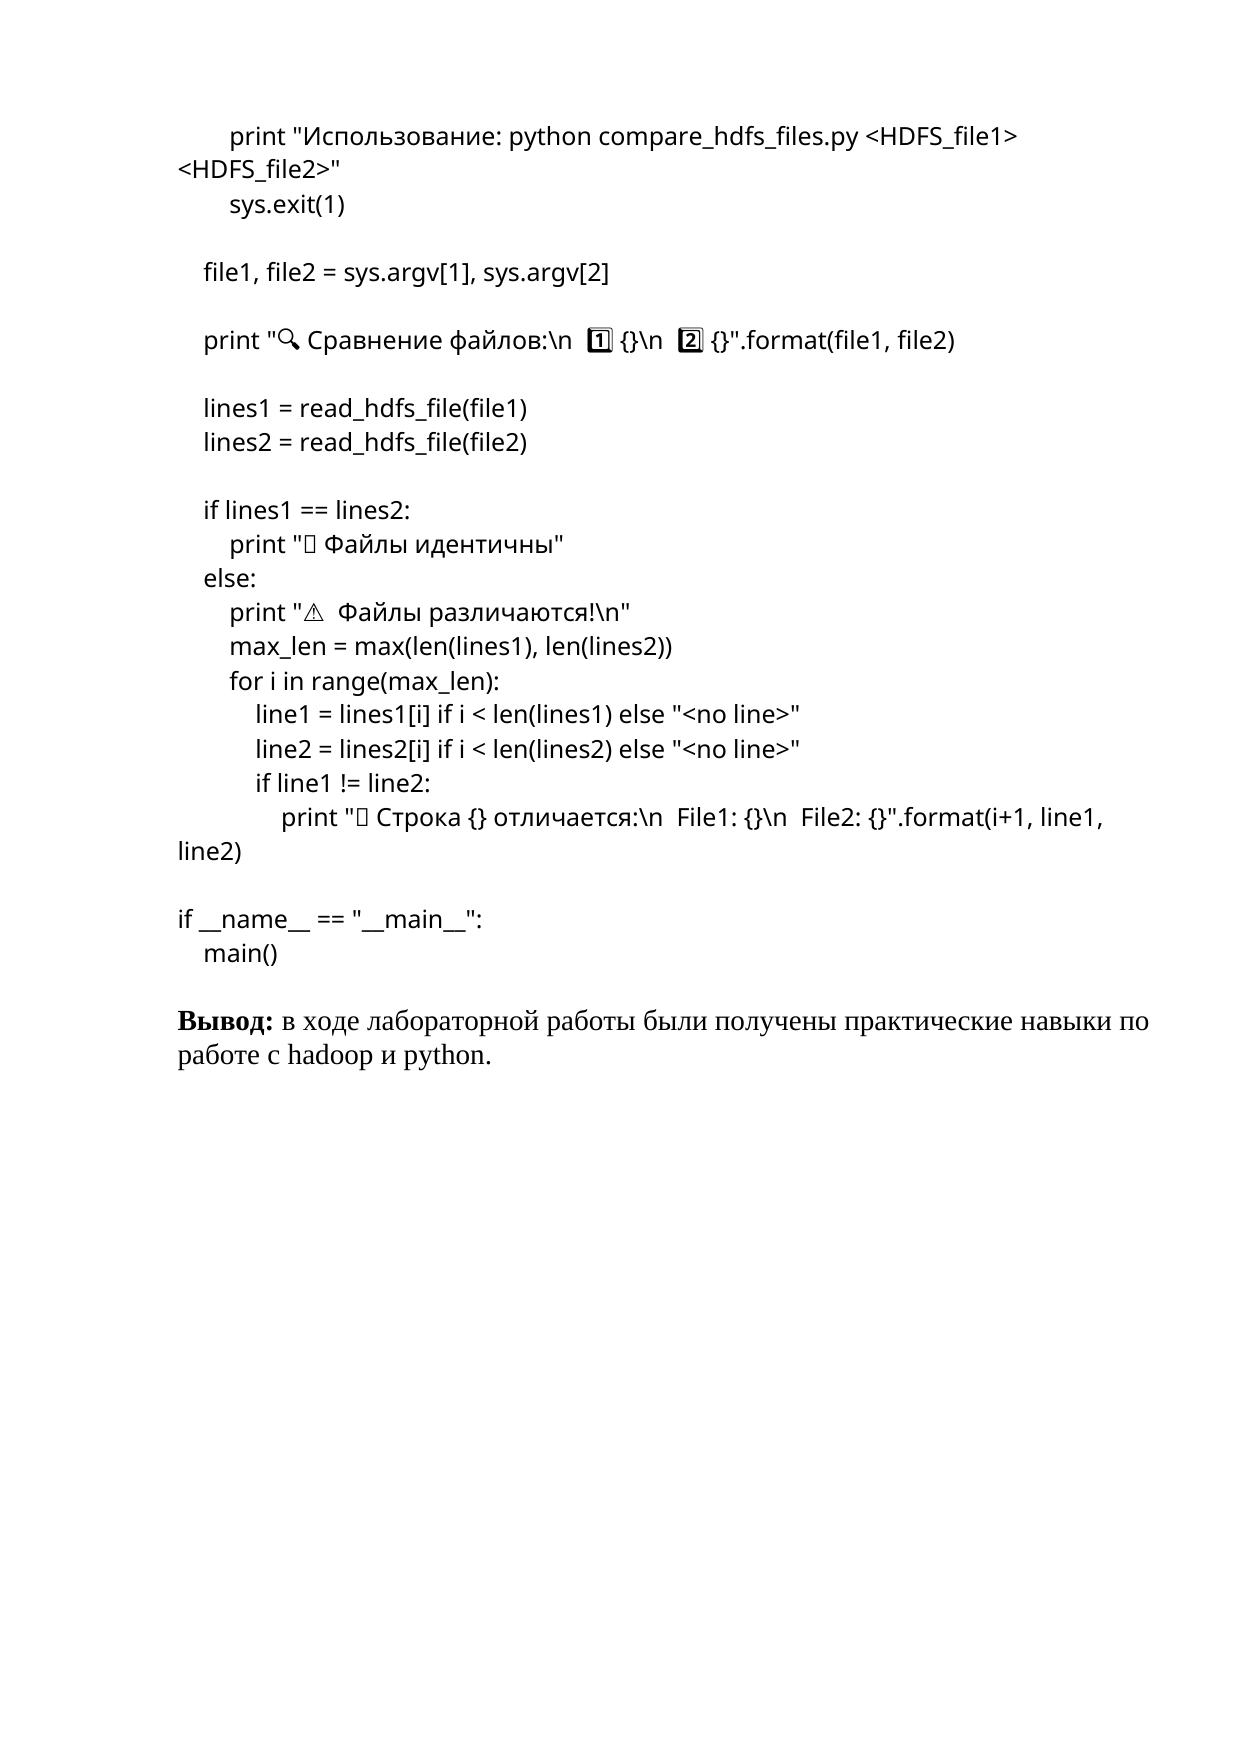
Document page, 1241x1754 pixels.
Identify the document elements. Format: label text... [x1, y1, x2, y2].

text if lines1 == lines2: [177, 493, 1152, 527]
text print "Использование: python compare_hdfs_files.py <HDFS_file1> <HDFS_file2>" [177, 118, 1152, 186]
text print "✅ Файлы идентичны" [177, 527, 1152, 561]
text max_len = max(len(lines1), len(lines2)) [177, 629, 1152, 663]
text else: [177, 561, 1152, 595]
text if __name__ == "__main__": [177, 902, 1152, 936]
text file1, file2 = sys.argv[1], sys.argv[2] [177, 254, 1152, 288]
text sys.exit(1) [177, 186, 1152, 220]
text print "⚠️ Файлы различаются!\n" [177, 595, 1152, 629]
text lines2 = read_hdfs_file(file2) [177, 425, 1152, 459]
text lines1 = read_hdfs_file(file1) [177, 391, 1152, 425]
text print "🔍 Сравнение файлов:\n 1️⃣ {}\n 2️⃣ {}".format(file1, file2) [177, 322, 1152, 357]
text print "🔸 Строка {} отличается:\n File1: {}\n File2: {}".format(i+1, line1, line2) [177, 799, 1152, 867]
text if line1 != line2: [177, 765, 1152, 799]
text line1 = lines1[i] if i < len(lines1) else "<no line>" [177, 697, 1152, 731]
text Вывод: в ходе лабораторной работы были получены практические навыки по работе с hadoop и python. [177, 1003, 1152, 1070]
text main() [177, 936, 1152, 970]
text for i in range(max_len): [177, 663, 1152, 697]
text line2 = lines2[i] if i < len(lines2) else "<no line>" [177, 731, 1152, 765]
